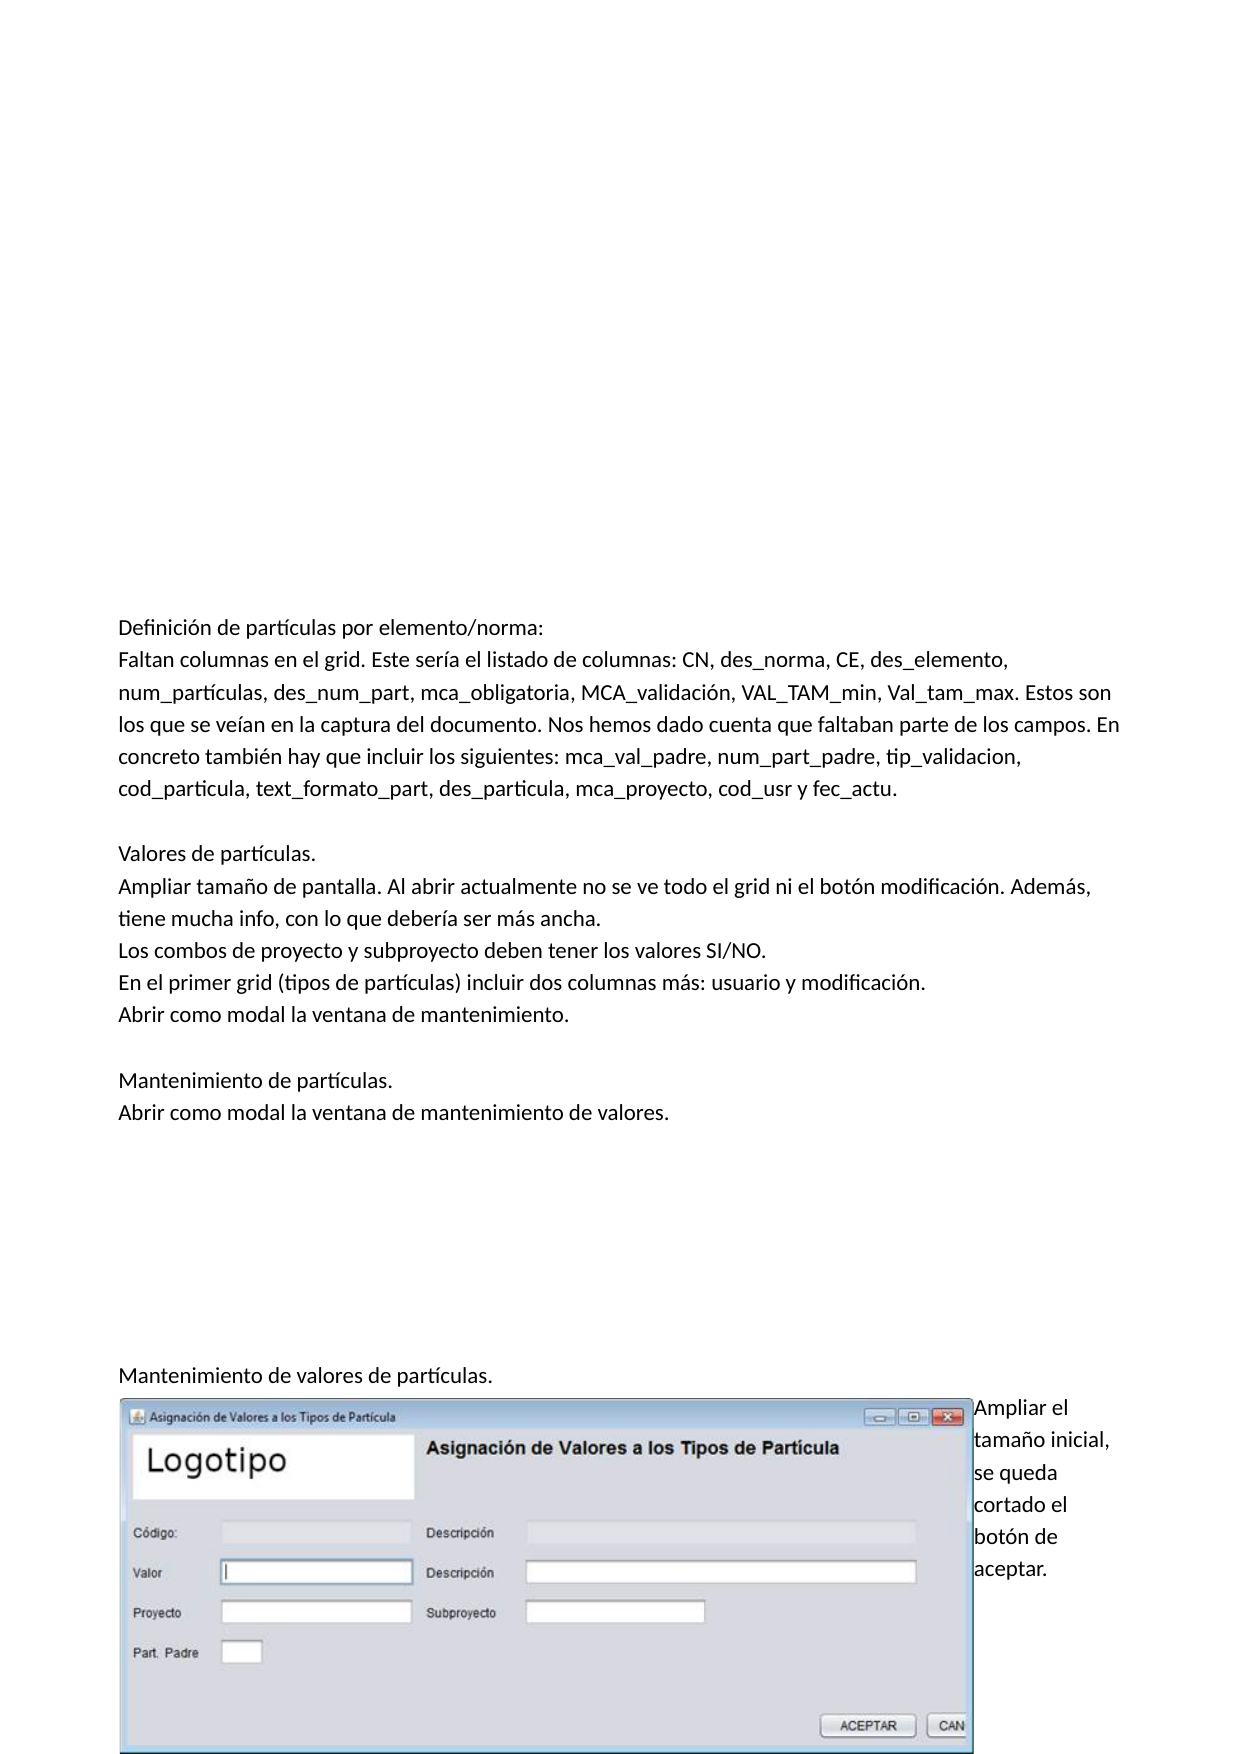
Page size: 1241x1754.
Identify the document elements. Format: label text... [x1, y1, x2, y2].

text Abrir como modal la ventana de mantenimiento. [118, 1001, 1122, 1028]
text Mantenimiento de valores de partículas. [118, 1361, 1122, 1389]
text Mantenimiento de partículas. [118, 1066, 1122, 1094]
text Valores de partículas. [118, 839, 1122, 868]
text Ampliar el tamaño inicial, se queda cortado el botón de aceptar. [118, 1393, 1122, 1582]
text Definición de partículas por elemento/norma: [118, 613, 1122, 641]
text Los combos de proyecto y subproyecto deben tener los valores SI/NO. [118, 936, 1122, 964]
text En el primer grid (tipos de partículas) incluir dos columnas más: usuario y modificación. [118, 968, 1122, 996]
text Ampliar tamaño de pantalla. Al abrir actualmente no se ve todo el grid ni el botón modificación. Además, tiene mucha info, con lo que debería ser más ancha. [118, 872, 1122, 932]
text Abrir como modal la ventana de mantenimiento de valores. [118, 1098, 1122, 1126]
text Faltan columnas en el grid. Este sería el listado de columnas: CN, des_norma, CE, des_elemento, num_partículas, des_num_part, mca_obligatoria, MCA_validación, VAL_TAM_min, Val_tam_max. Estos son los que se veían en la captura del documento. Nos hemos dado cuenta que faltaban parte de los campos. En concreto también hay que incluir los siguientes: mca_val_padre, num_part_padre, tip_validacion, cod_particula, text_formato_part, des_particula, mca_proyecto, cod_usr y fec_actu. [118, 646, 1122, 802]
picture [119, 1398, 974, 1754]
